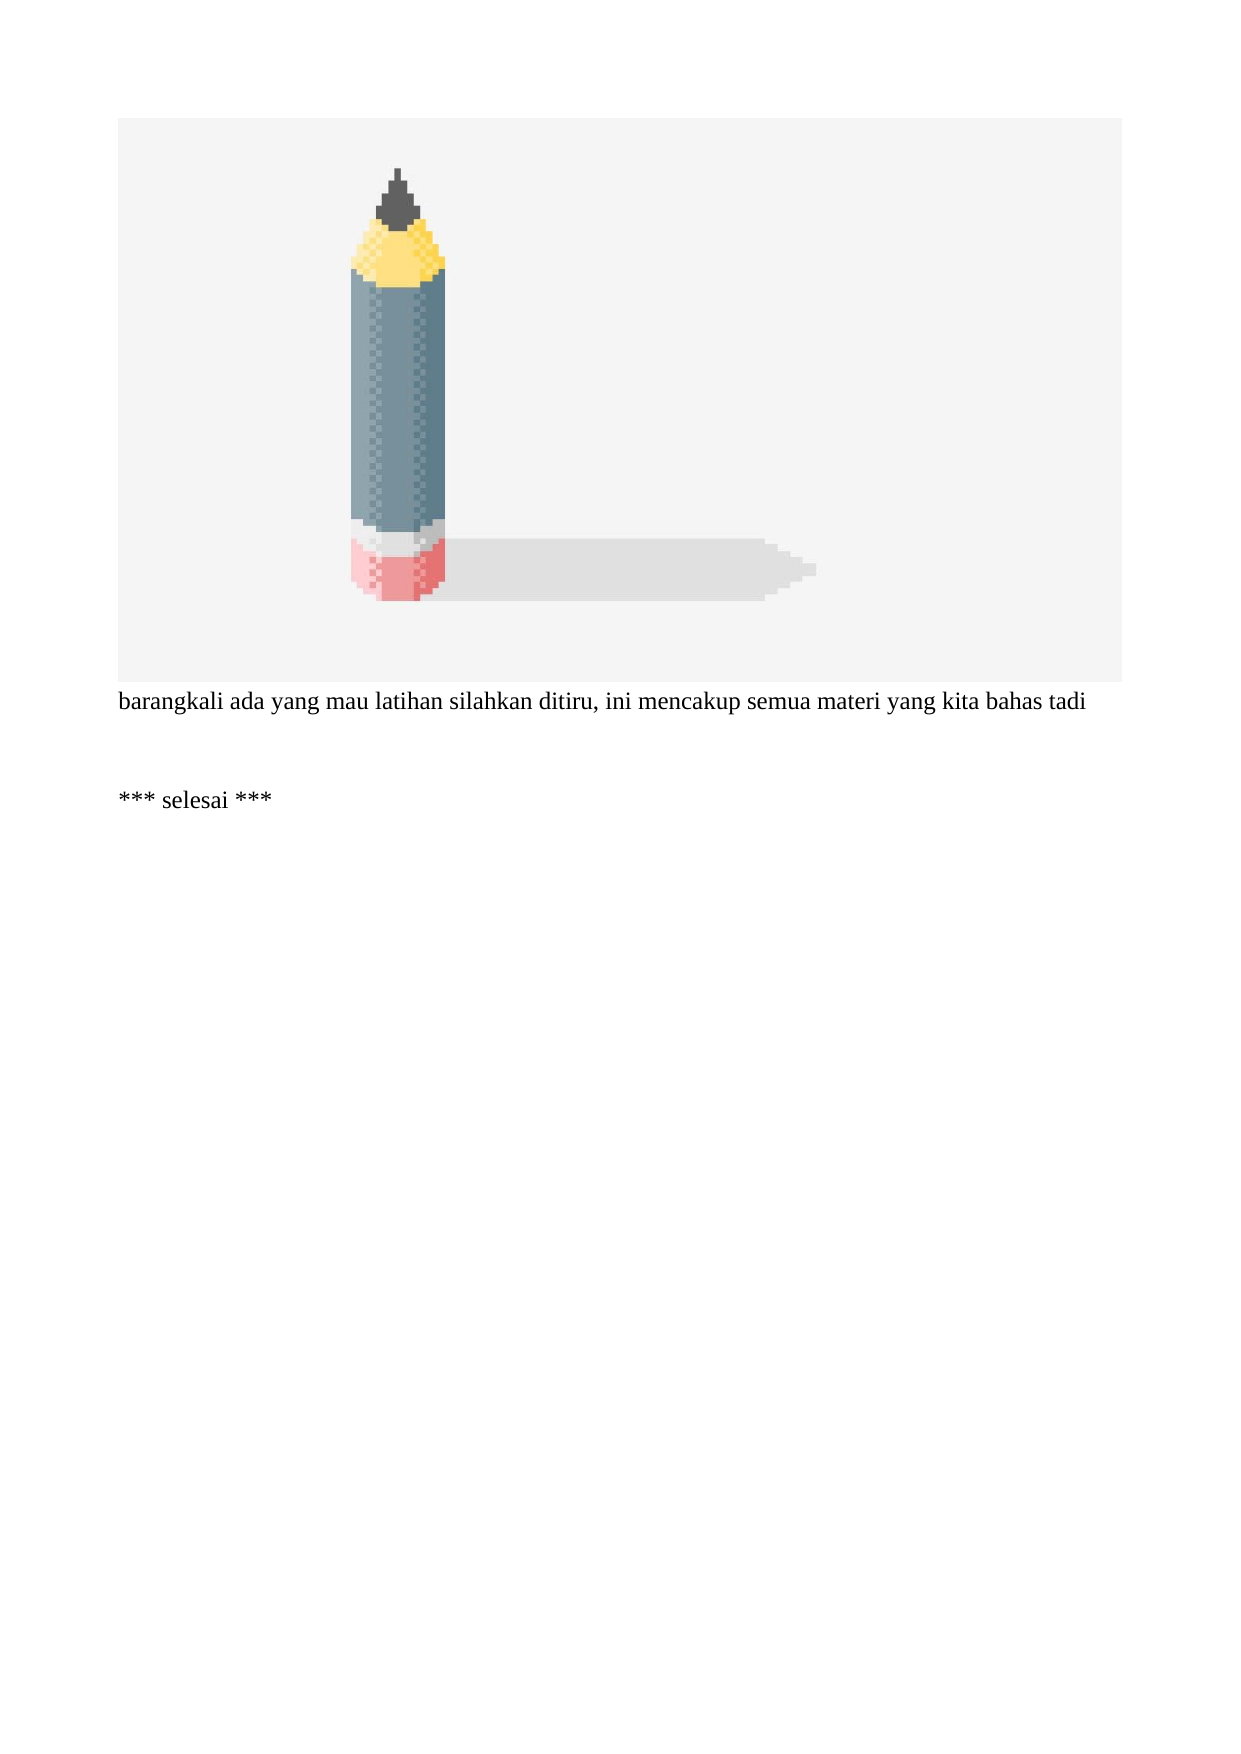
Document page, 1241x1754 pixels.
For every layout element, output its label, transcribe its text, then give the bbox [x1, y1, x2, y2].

text barangkali ada yang mau latihan silahkan ditiru, ini mencakup semua materi yang kita bahas tadi [118, 682, 1122, 748]
picture [118, 118, 1123, 682]
text *** selesai *** [118, 785, 1122, 814]
